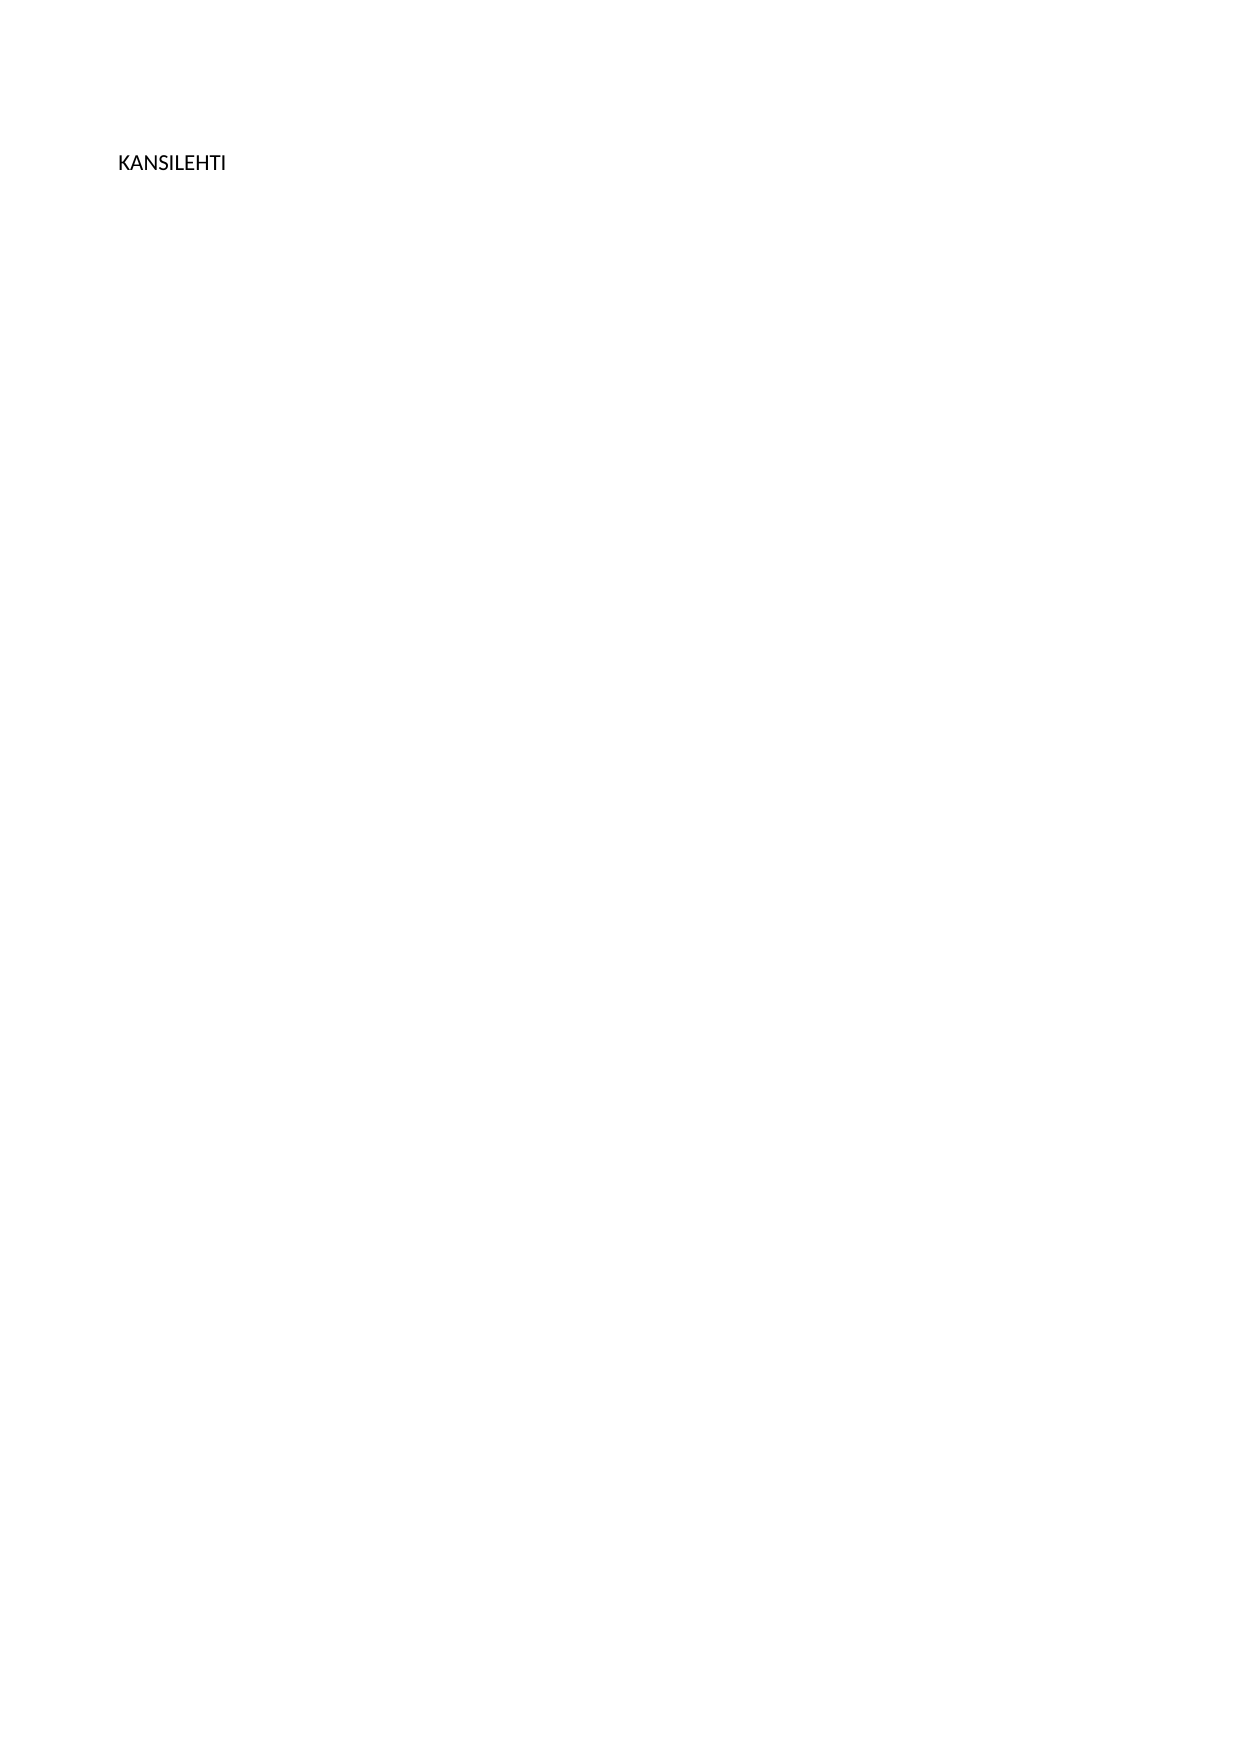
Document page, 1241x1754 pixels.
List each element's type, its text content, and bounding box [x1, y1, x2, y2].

text KANSILEHTI [118, 148, 1122, 176]
